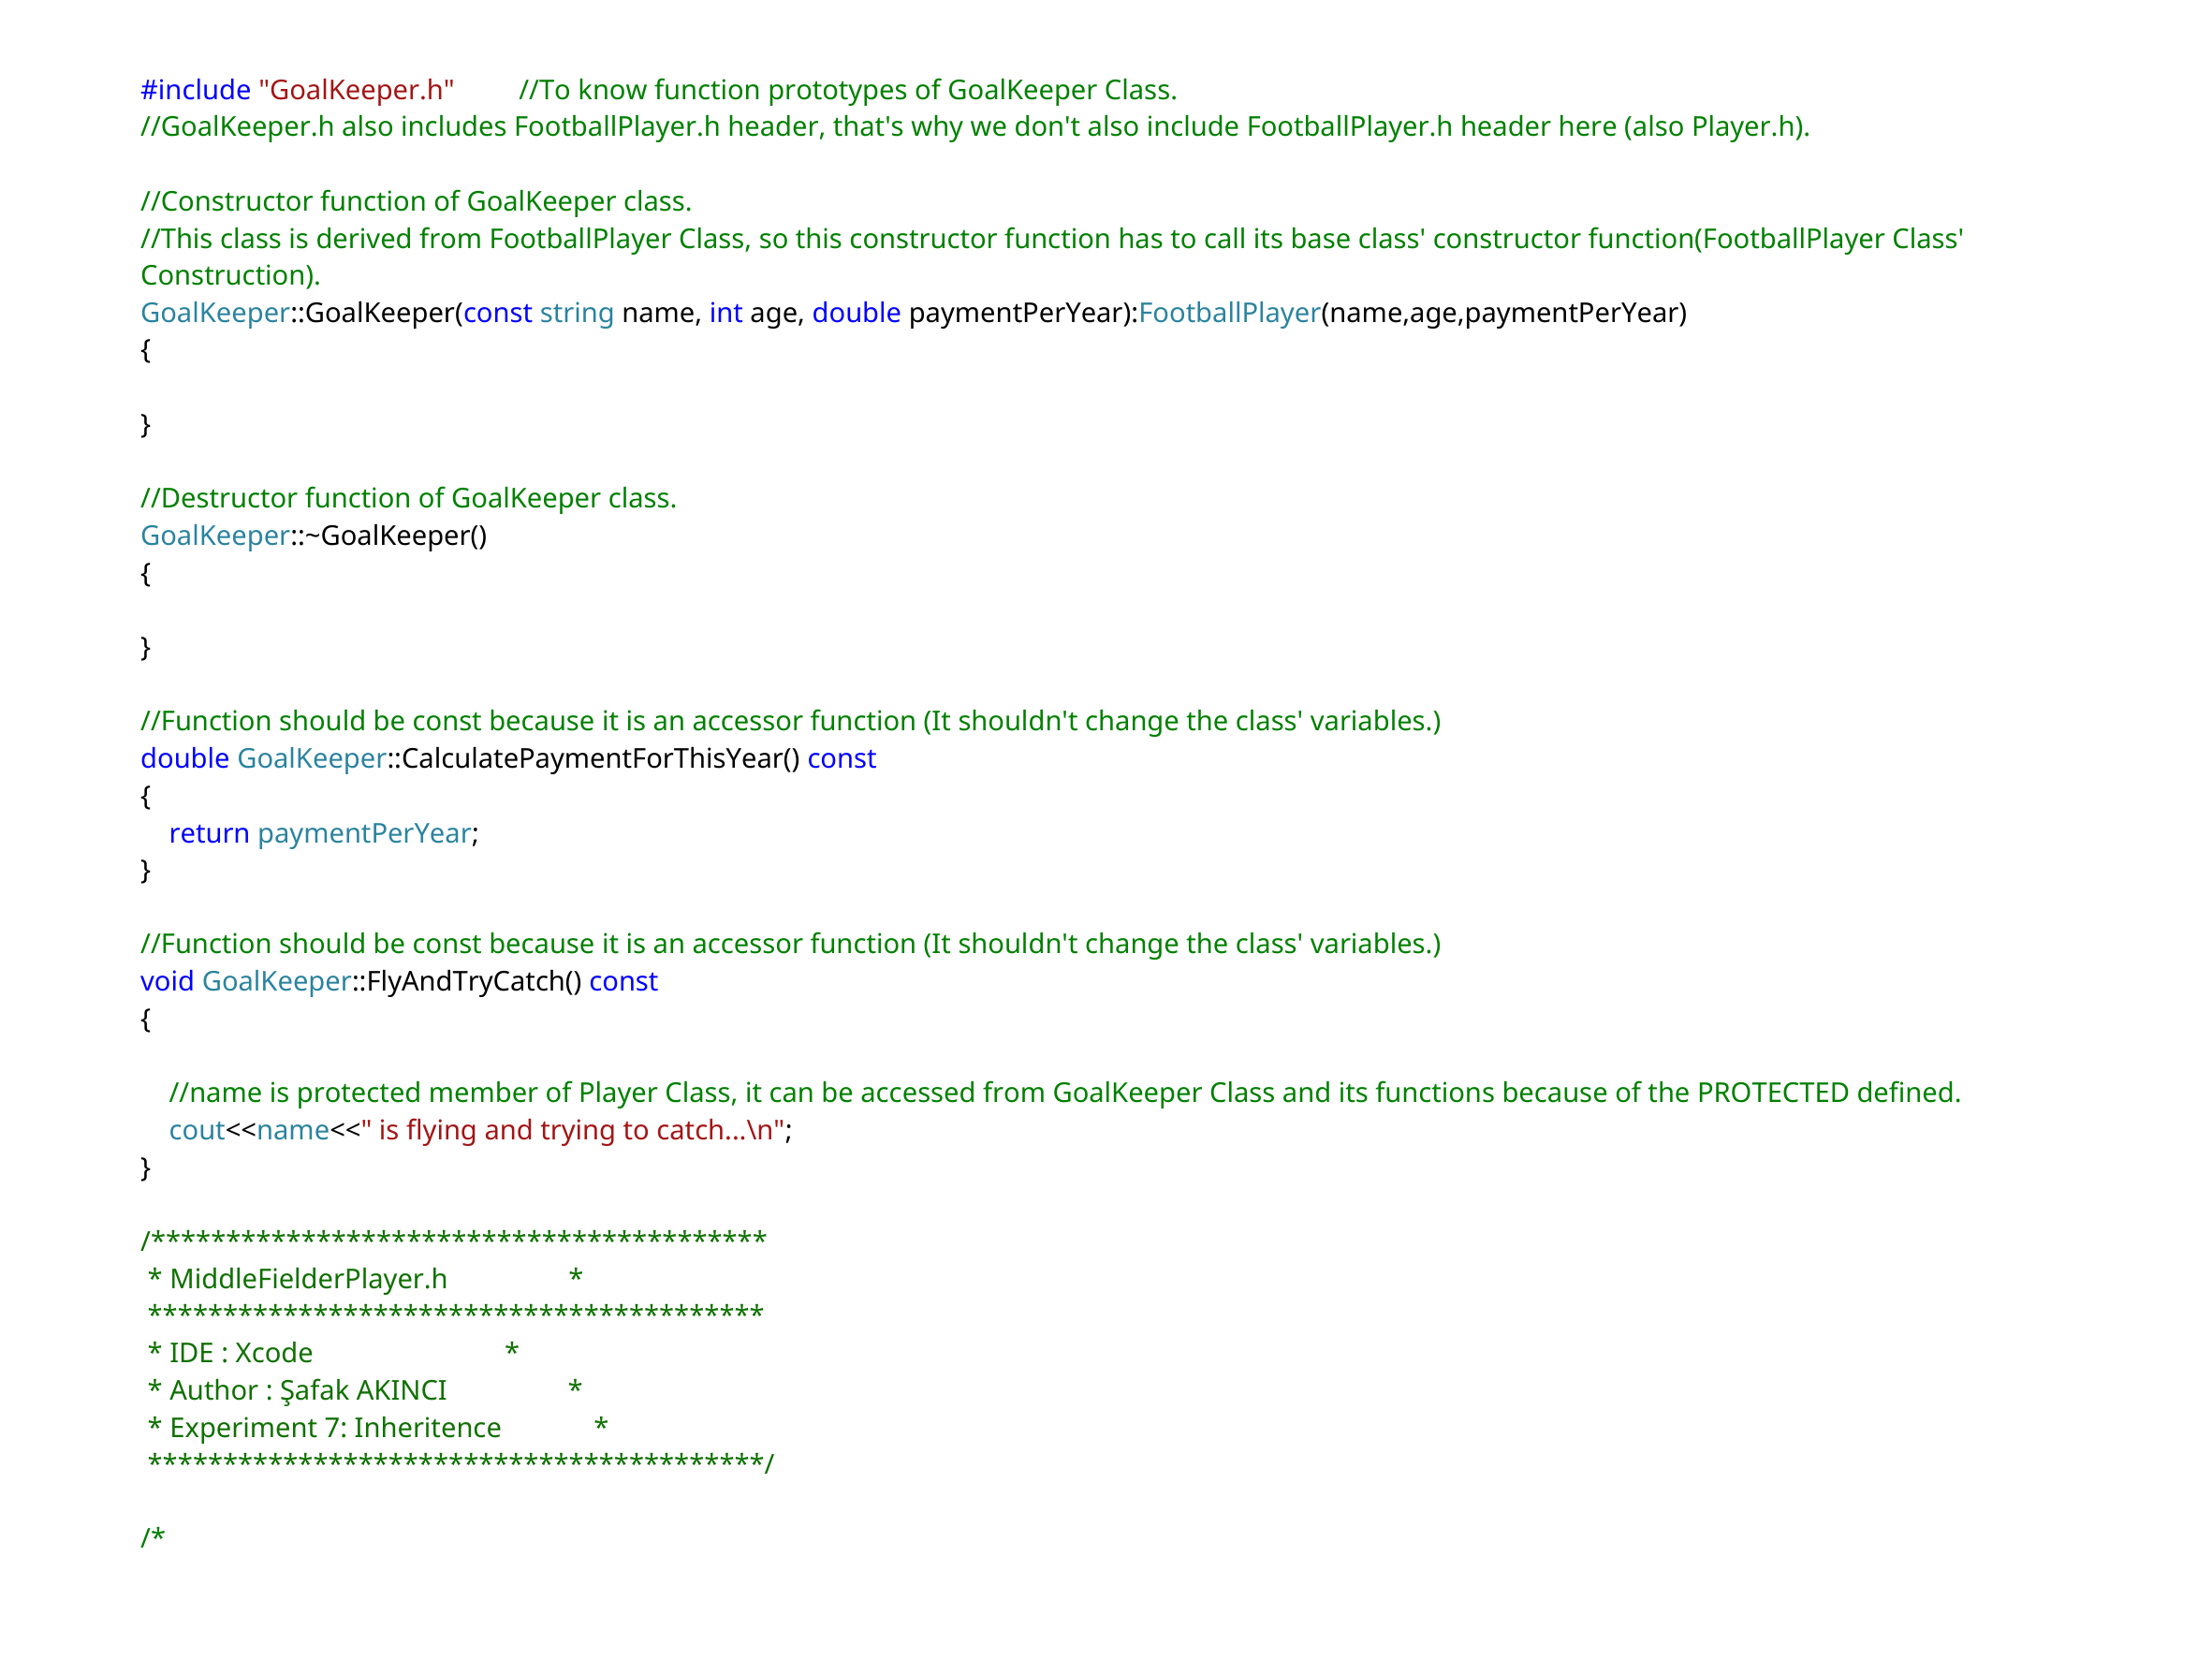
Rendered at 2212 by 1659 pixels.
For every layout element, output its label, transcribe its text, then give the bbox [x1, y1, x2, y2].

text GoalKeeper::GoalKeeper(const string name, int age, double paymentPerYear):FootballPlayer(name,age,paymentPerYear) [140, 293, 2071, 330]
text * Experiment 7: Inheritence * [140, 1408, 2071, 1445]
text cout<<name<<" is flying and trying to catch...\n"; [140, 1110, 2071, 1148]
text { [140, 330, 2071, 367]
text double GoalKeeper::CalculatePaymentForThisYear() const [140, 739, 2071, 776]
text /***************************************** [140, 1222, 2071, 1259]
text * MiddleFielderPlayer.h * [140, 1259, 2071, 1297]
text * Author : Şafak AKINCI * [140, 1371, 2071, 1408]
text { [140, 776, 2071, 814]
text //name is protected member of Player Class, it can be accessed from GoalKeeper Class and its functions because of the PROTECTED defined. [140, 1074, 2071, 1110]
text //GoalKeeper.h also includes FootballPlayer.h header, that's why we don't also include FootballPlayer.h header here (also Player.h). [140, 108, 2071, 144]
text *****************************************/ [140, 1445, 2071, 1482]
text //Destructor function of GoalKeeper class. [140, 479, 2071, 516]
text //Constructor function of GoalKeeper class. [140, 182, 2071, 219]
text } [140, 1148, 2071, 1185]
text void GoalKeeper::FlyAndTryCatch() const [140, 962, 2071, 999]
text #include "GoalKeeper.h" //To know function prototypes of GoalKeeper Class. [140, 70, 2071, 108]
text GoalKeeper::~GoalKeeper() [140, 516, 2071, 553]
text //Function should be const because it is an accessor function (It shouldn't change the class' variables.) [140, 925, 2071, 962]
text /* [140, 1520, 2071, 1556]
text ***************************************** [140, 1297, 2071, 1333]
text } [140, 627, 2071, 665]
text { [140, 999, 2071, 1036]
text { [140, 553, 2071, 591]
text //Function should be const because it is an accessor function (It shouldn't change the class' variables.) [140, 702, 2071, 739]
text } [140, 404, 2071, 442]
text * IDE : Xcode * [140, 1333, 2071, 1371]
text return paymentPerYear; [140, 814, 2071, 850]
text } [140, 850, 2071, 888]
text //This class is derived from FootballPlayer Class, so this constructor function has to call its base class' constructor function(FootballPlayer Class' Construction). [140, 219, 2071, 293]
